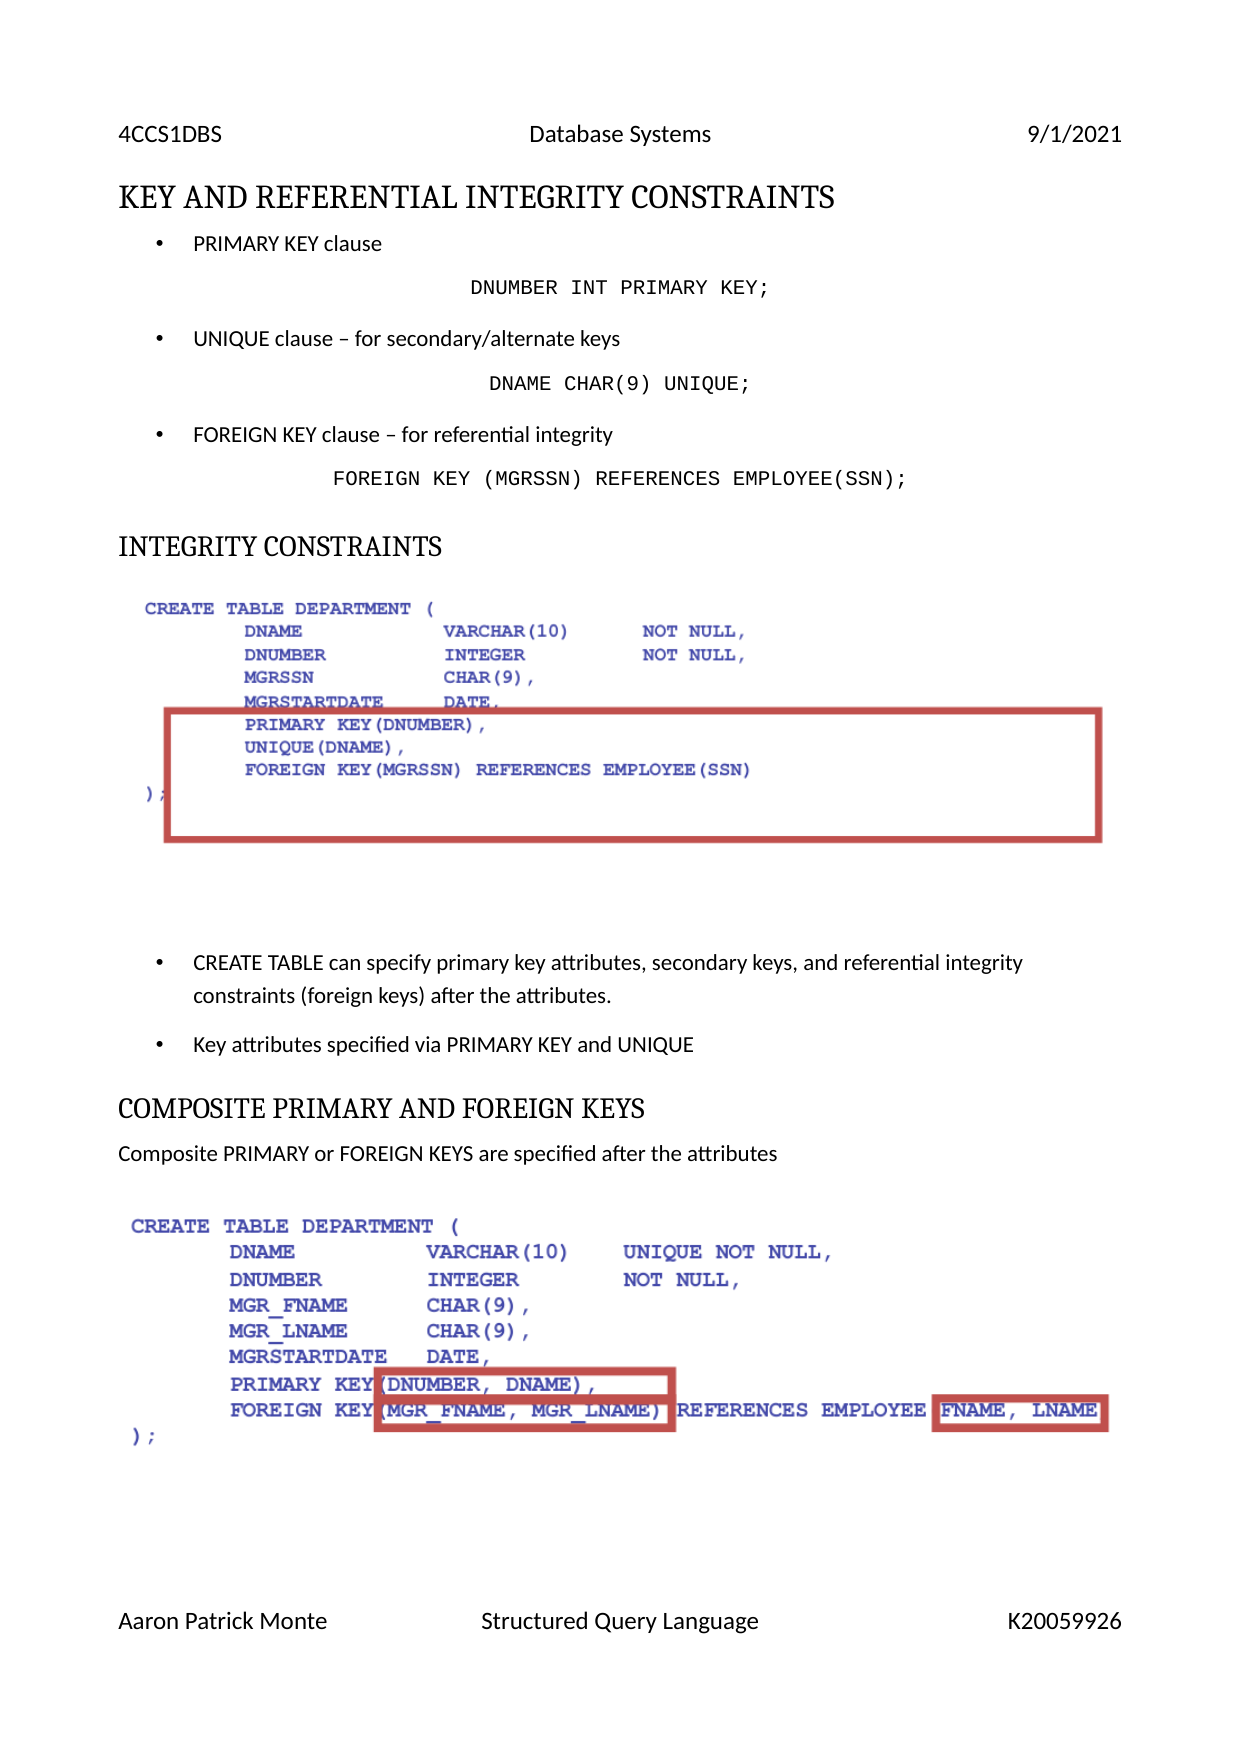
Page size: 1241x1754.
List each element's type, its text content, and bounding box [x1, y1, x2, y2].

picture [118, 576, 1123, 871]
list PRIMARY KEY clause [156, 229, 1122, 257]
text DNAME CHAR(9) UNIQUE; [118, 373, 1122, 396]
subtitle Composite primary and foreign keys [118, 1092, 1122, 1126]
subtitle Key and referential integrity constraints [118, 178, 1122, 217]
text FOREIGN KEY (MGRSSN) REFERENCES EMPLOYEE(SSN); [118, 468, 1122, 492]
subtitle Integrity constraints [118, 530, 1122, 564]
list FOREIGN KEY clause – for referential integrity [156, 420, 1122, 448]
picture [118, 1186, 1123, 1489]
text Composite PRIMARY or FOREIGN KEYS are specified after the attributes [118, 1139, 1122, 1167]
list Key attributes specified via PRIMARY KEY and UNIQUE [156, 1030, 1122, 1058]
text DNUMBER INT PRIMARY KEY; [118, 277, 1122, 301]
list UNIQUE clause – for secondary/alternate keys [156, 324, 1122, 353]
list CREATE TABLE can specify primary key attributes, secondary keys, and referential integrity constraints (foreign keys) after the attributes. [156, 948, 1122, 1009]
